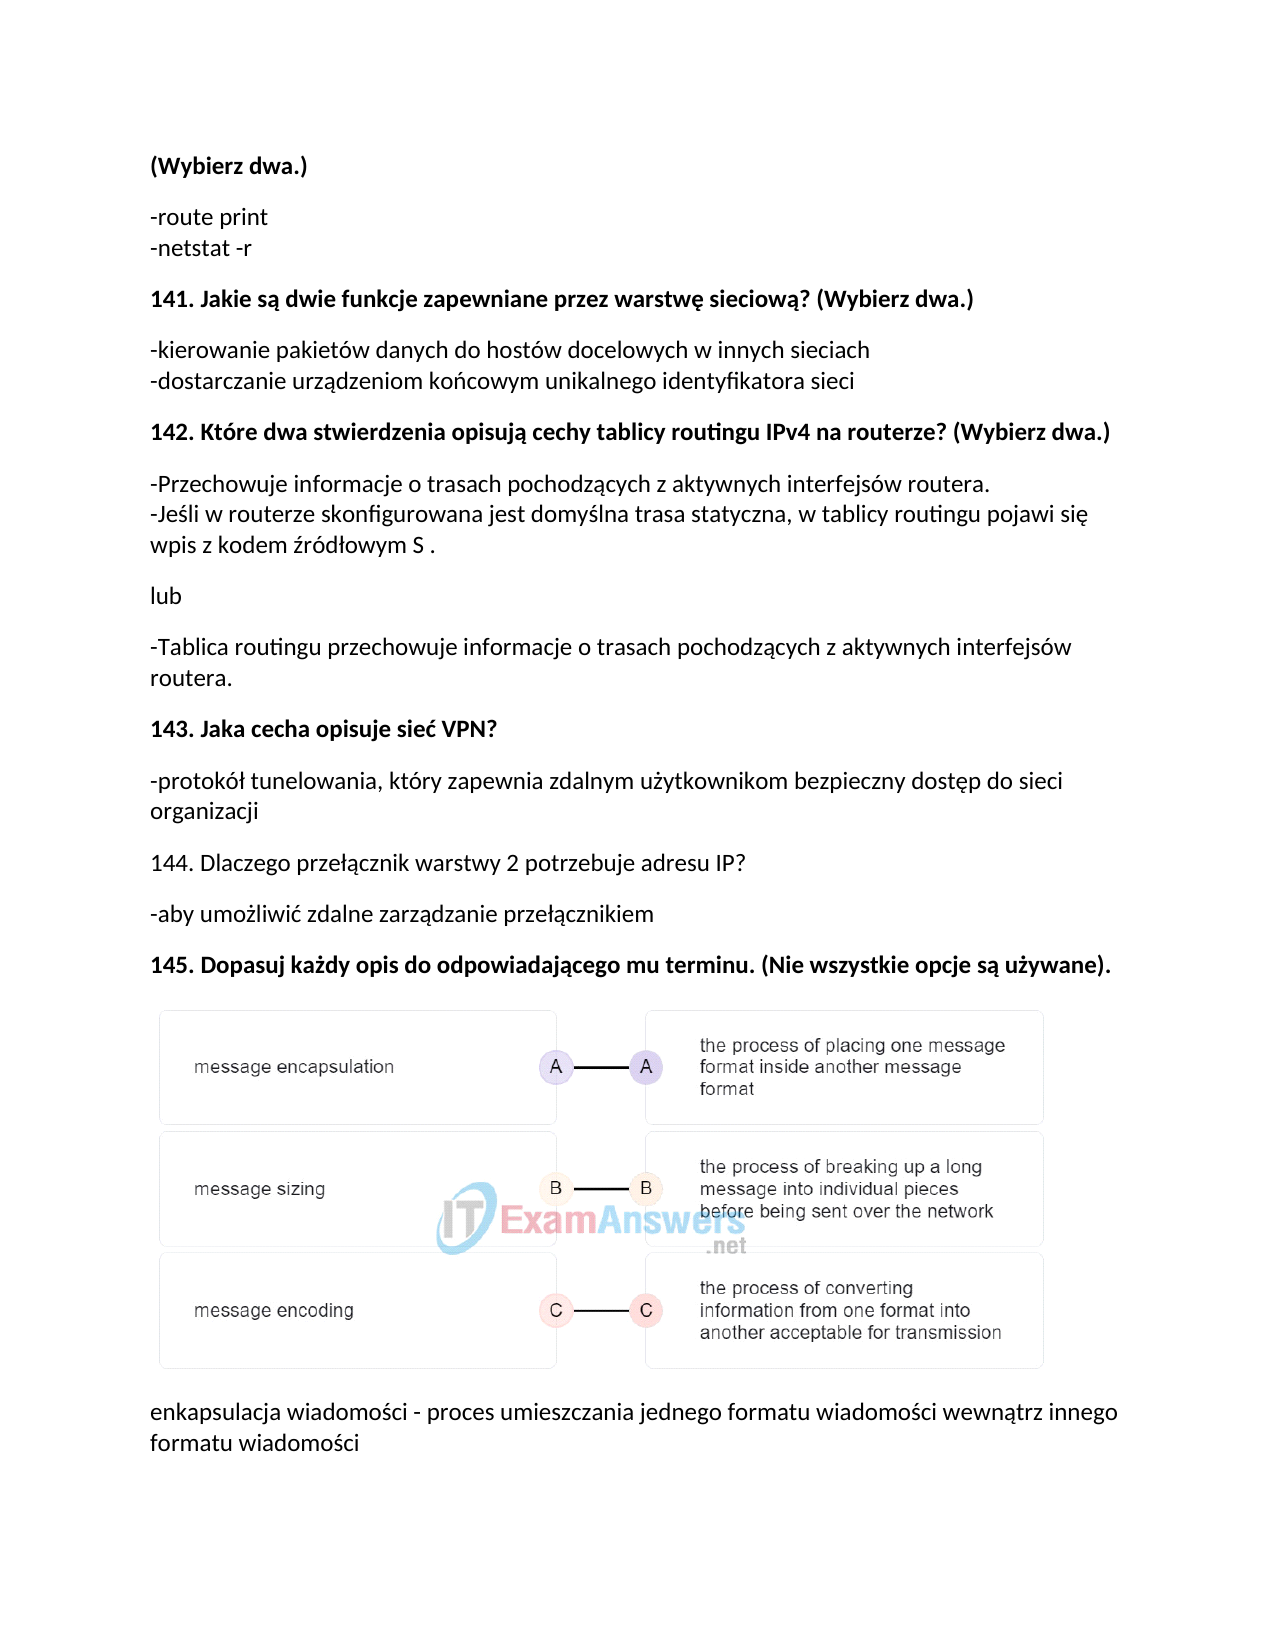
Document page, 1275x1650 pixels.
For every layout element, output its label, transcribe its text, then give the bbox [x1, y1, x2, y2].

text 145. Dopasuj każdy opis do odpowiadającego mu terminu. (Nie wszystkie opcje są używane). [150, 949, 1125, 980]
text -Tablica routingu przechowuje informacje o trasach pochodzących z aktywnych interfejsów routera. [150, 632, 1125, 693]
text 143. Jaka cecha opisuje sieć VPN? [150, 713, 1125, 744]
text 144. Dlaczego przełącznik warstwy 2 potrzebuje adresu IP? [150, 847, 1125, 877]
text -kierowanie pakietów danych do hostów docelowych w innych sieciach -dostarczanie urządzeniom końcowym unikalnego identyfikatora sieci [150, 334, 1125, 396]
text enkapsulacja wiadomości - proces umieszczania jednego formatu wiadomości wewnątrz innego formatu wiadomości [150, 1397, 1125, 1458]
text 141. Jakie są dwie funkcje zapewniane przez warstwę sieciową? (Wybierz dwa.) [150, 283, 1125, 314]
text -aby umożliwić zdalne zarządzanie przełącznikiem [150, 898, 1125, 928]
text 142. Które dwa stwierdzenia opisują cechy tablicy routingu IPv4 na routerze? (Wybierz dwa.) [150, 416, 1125, 447]
text lub [150, 580, 1125, 611]
text -route print -netstat -r [150, 201, 1125, 262]
text (Wybierz dwa.) [150, 150, 1125, 181]
text -protokół tunelowania, który zapewnia zdalnym użytkownikom bezpieczny dostęp do sieci organizacji [150, 765, 1125, 826]
text -Przechowuje informacje o trasach pochodzących z aktywnych interfejsów routera. -Jeśli w routerze skonfigurowana jest domyślna trasa statyczna, w tablicy routingu pojawi się wpis z kodem źródłowym S . [150, 468, 1125, 559]
